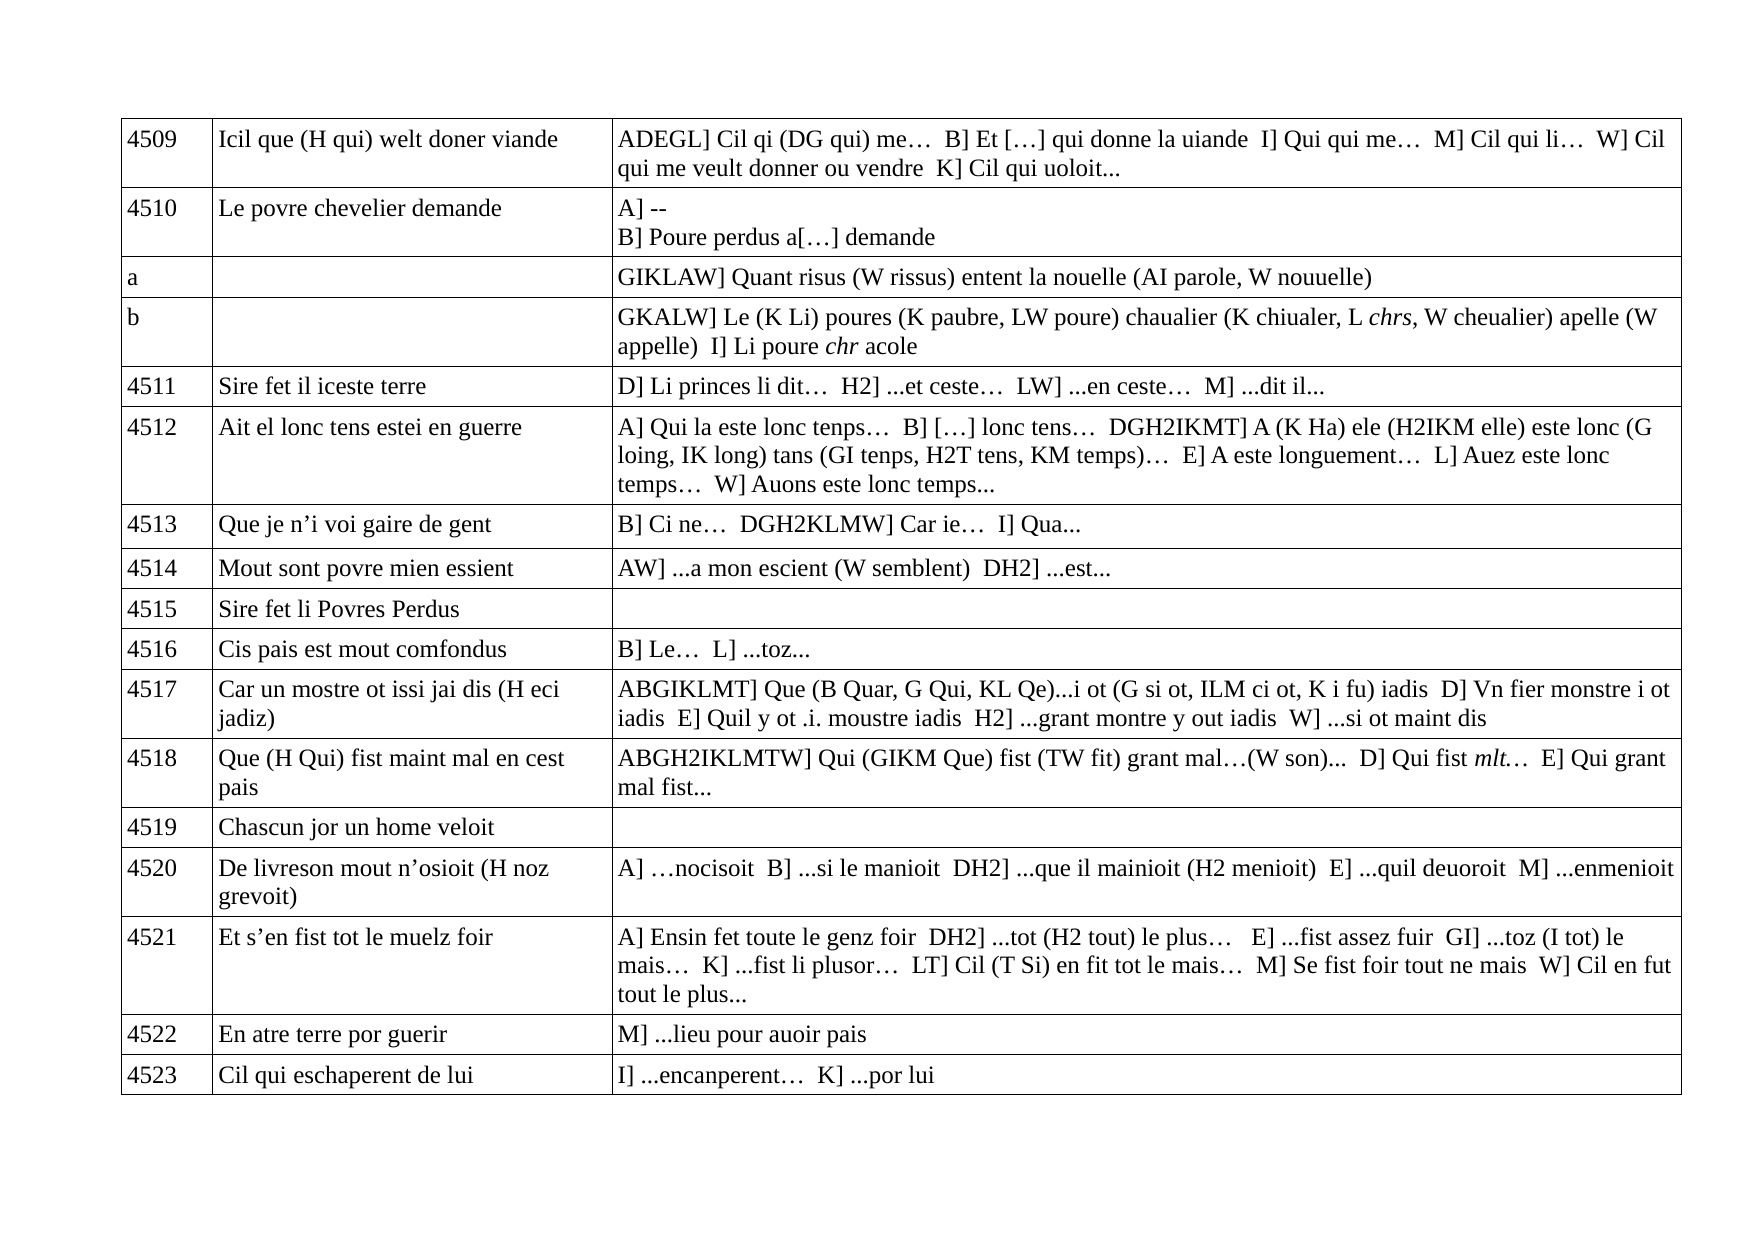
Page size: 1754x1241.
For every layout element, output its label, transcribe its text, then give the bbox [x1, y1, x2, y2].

table_cell [613, 589, 1681, 628]
table_cell GKALW] Le (K Li) poures (K paubre, LW poure) chaualier (K chiualer, L chrs, W cheualier) apelle (W appelle) I] Li poure chr acole [613, 298, 1681, 366]
table_cell 4512 [122, 407, 212, 504]
table_cell Sire fet il iceste terre [213, 367, 612, 406]
table_cell Que (H Qui) fist maint mal en cest pais [213, 739, 612, 807]
table_cell B] Ci ne… DGH2KLMW] Car ie… I] Qua... [613, 505, 1681, 547]
table_cell Mout sont povre mien essient [213, 549, 612, 588]
table_cell ADEGL] Cil qi (DG qui) me… B] Et […] qui donne la uiande I] Qui qui me… M] Cil qui li… W] Cil qui me veult donner ou vendre K] Cil qui uoloit... [613, 119, 1681, 187]
table_cell 4516 [122, 629, 212, 668]
table_cell 4517 [122, 670, 212, 737]
table_cell I] ...encanperent… K] ...por lui [613, 1055, 1681, 1094]
table_cell AW] ...a mon escient (W semblent) DH2] ...est... [613, 549, 1681, 588]
table_cell 4523 [122, 1055, 212, 1094]
table_cell 4511 [122, 367, 212, 406]
table_cell En atre terre por guerir [213, 1015, 612, 1054]
table_cell 4515 [122, 589, 212, 628]
table_cell 4509 [122, 119, 212, 187]
table_cell Ait el lonc tens estei en guerre [213, 407, 612, 504]
table_cell D] Li princes li dit… H2] ...et ceste… LW] ...en ceste… M] ...dit il... [613, 367, 1681, 406]
table_cell Sire fet li Povres Perdus [213, 589, 612, 628]
table_cell [213, 298, 612, 366]
table_cell 4513 [122, 505, 212, 547]
table_cell A] Qui la este lonc tenps… B] […] lonc tens… DGH2IKMT] A (K Ha) ele (H2IKM elle) este lonc (G loing, IK long) tans (GI tenps, H2T tens, KM temps)… E] A este longuement… L] Auez este lonc temps… W] Auons este lonc temps... [613, 407, 1681, 504]
table_cell Le povre chevelier demande [213, 188, 612, 256]
table_cell De livreson mout n’osioit (H noz grevoit) [213, 848, 612, 916]
table_cell A] Ensin fet toute le genz foir DH2] ...tot (H2 tout) le plus… E] ...fist assez fuir GI] ...toz (I tot) le mais… K] ...fist li plusor… LT] Cil (T Si) en fit tot le mais… M] Se fist foir tout ne mais W] Cil en fut tout le plus... [613, 917, 1681, 1014]
table_cell 4514 [122, 549, 212, 588]
table_cell M] ...lieu pour auoir pais [613, 1015, 1681, 1054]
table_cell GIKLAW] Quant risus (W rissus) entent la nouelle (AI parole, W nouuelle) [613, 257, 1681, 297]
table_cell b [122, 298, 212, 366]
table_cell 4521 [122, 917, 212, 1014]
table_cell Car un mostre ot issi jai dis (H eci jadiz) [213, 670, 612, 737]
table_cell 4510 [122, 188, 212, 256]
table_cell Cis pais est mout comfondus [213, 629, 612, 668]
table_cell Que je n’i voi gaire de gent [213, 505, 612, 547]
table_cell A] -- B] Poure perdus a[…] demande [613, 188, 1681, 256]
table_cell [613, 808, 1681, 847]
table_cell ABGH2IKLMTW] Qui (GIKM Que) fist (TW fit) grant mal…(W son)... D] Qui fist mlt… E] Qui grant mal fist... [613, 739, 1681, 807]
table_cell 4518 [122, 739, 212, 807]
table_cell Icil que (H qui) welt doner viande [213, 119, 612, 187]
table_cell ABGIKLMT] Que (B Quar, G Qui, KL Qe)...i ot (G si ot, ILM ci ot, K i fu) iadis D] Vn fier monstre i ot iadis E] Quil y ot .i. moustre iadis H2] ...grant montre y out iadis W] ...si ot maint dis [613, 670, 1681, 737]
table_cell [213, 257, 612, 297]
table_cell 4519 [122, 808, 212, 847]
table_cell Chascun jor un home veloit [213, 808, 612, 847]
table_cell Et s’en fist tot le muelz foir [213, 917, 612, 1014]
table_cell Cil qui eschaperent de lui [213, 1055, 612, 1094]
table_cell A] …nocisoit B] ...si le manioit DH2] ...que il mainioit (H2 menioit) E] ...quil deuoroit M] ...enmenioit [613, 848, 1681, 916]
table_cell 4522 [122, 1015, 212, 1054]
table_cell a [122, 257, 212, 297]
table_cell 4520 [122, 848, 212, 916]
table_cell B] Le… L] ...toz... [613, 629, 1681, 668]
